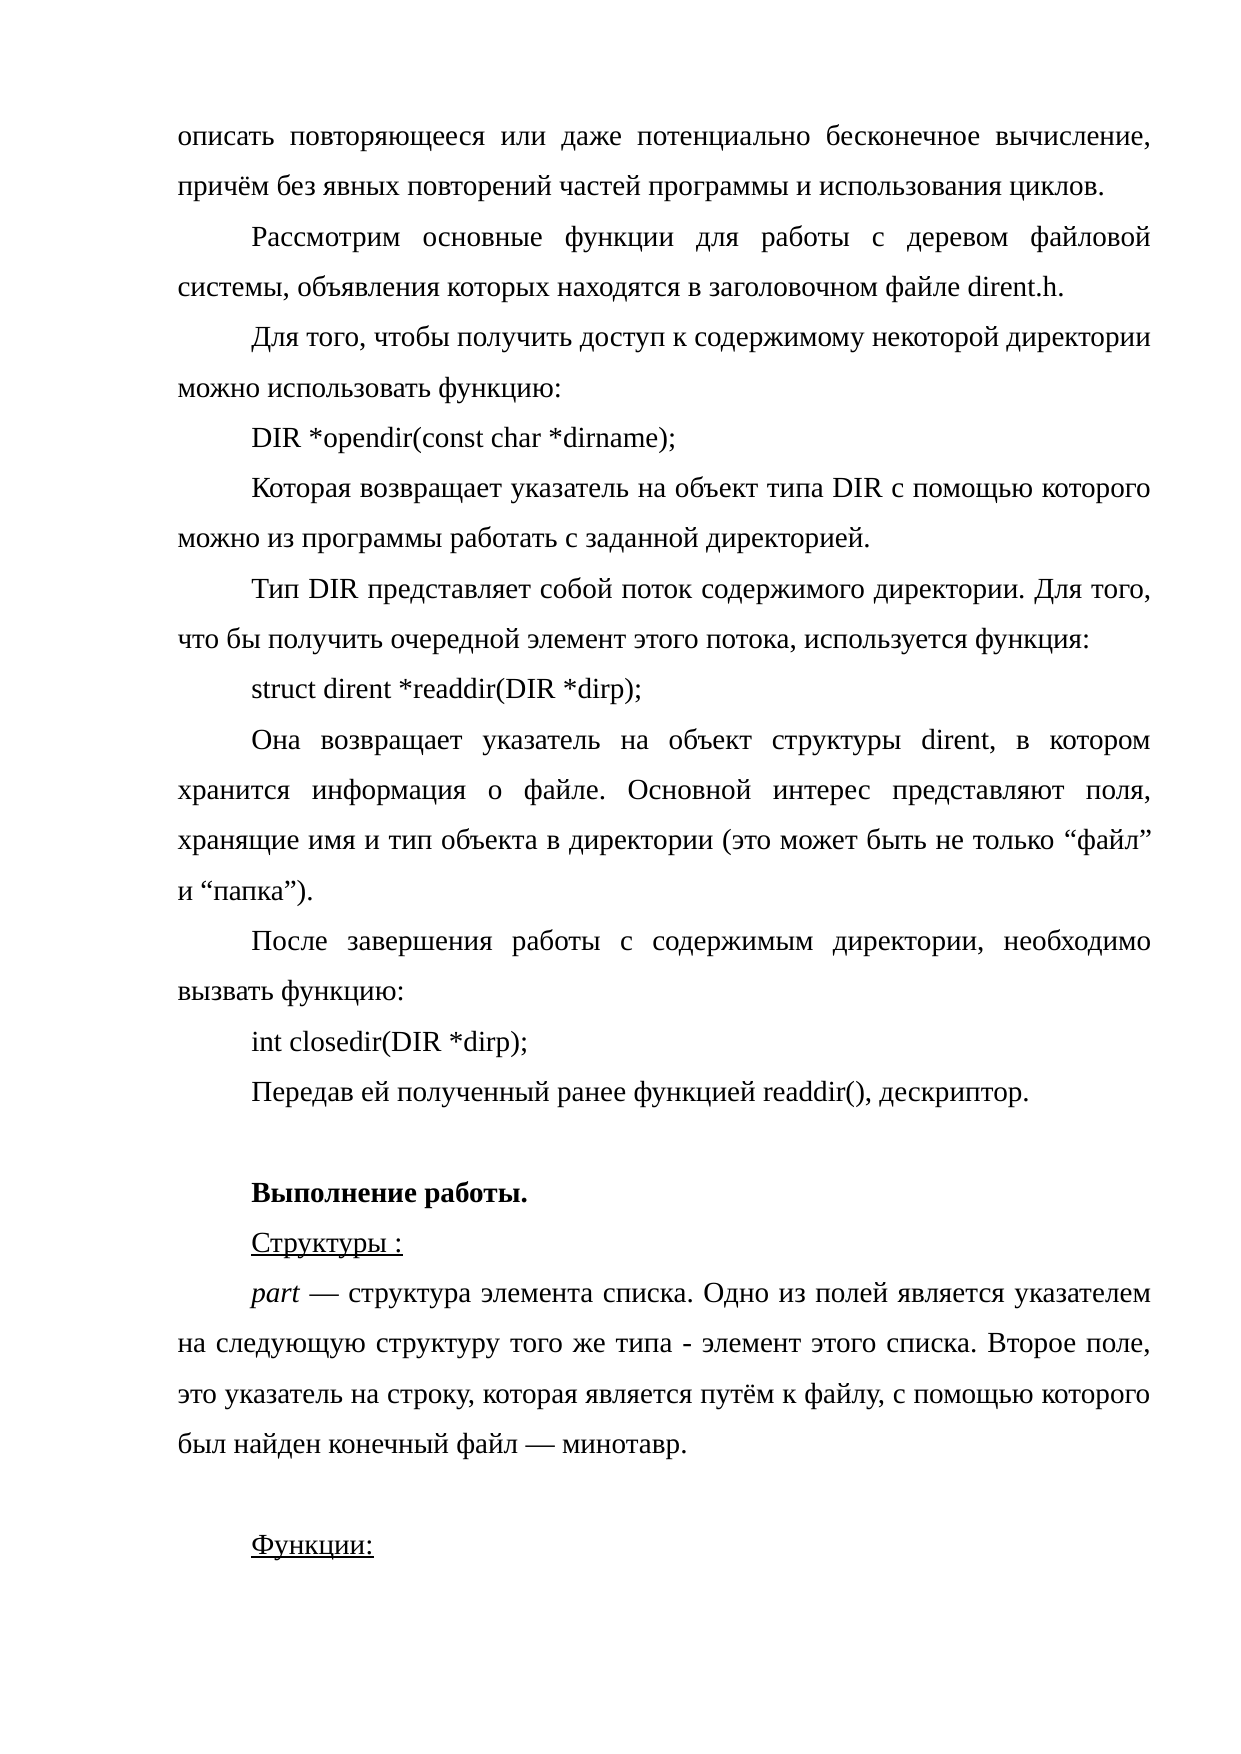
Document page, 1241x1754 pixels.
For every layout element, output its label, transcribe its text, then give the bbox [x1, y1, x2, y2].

text Она возвращает указатель на объект структуры dirent, в котором хранится информация о файле. Основной интерес представляют поля, хранящие имя и тип объекта в директории (это может быть не только “файл” и “папка”). [177, 722, 1152, 906]
text struct dirent *readdir(DIR *dirp); [177, 672, 1152, 705]
text Передав ей полученный ранее функцией readdir(), дескриптор. [177, 1074, 1152, 1108]
subtitle Выполнение работы. [177, 1175, 1152, 1208]
text DIR *opendir(const char *dirname); [177, 420, 1152, 453]
text Структуры : [177, 1225, 1152, 1258]
text Рассмотрим основные функции для работы с деревом файловой системы, объявления которых находятся в заголовочном файле dirent.h. [177, 219, 1152, 303]
text int closedir(DIR *dirp); [177, 1024, 1152, 1057]
text описать повторяющееся или даже потенциально бесконечное вычисление, причём без явных повторений частей программы и использования циклов. [177, 118, 1152, 202]
text Которая возвращает указатель на объект типа DIR с помощью которого можно из программы работать с заданной директорией. [177, 470, 1152, 554]
text После завершения работы с содержимым директории, необходимо вызвать функцию: [177, 923, 1152, 1007]
text Тип DIR представляет собой поток содержимого директории. Для того, что бы получить очередной элемент этого потока, используется функция: [177, 571, 1152, 655]
text Функции: [177, 1527, 1152, 1560]
text part — структура элемента списка. Одно из полей является указателем на следующую структуру того же типа - элемент этого списка. Второе поле, это указатель на строку, которая является путём к файлу, с помощью которого был найден конечный файл — минотавр. [177, 1275, 1152, 1460]
text Для того, чтобы получить доступ к содержимому некоторой директории можно использовать функцию: [177, 319, 1152, 403]
